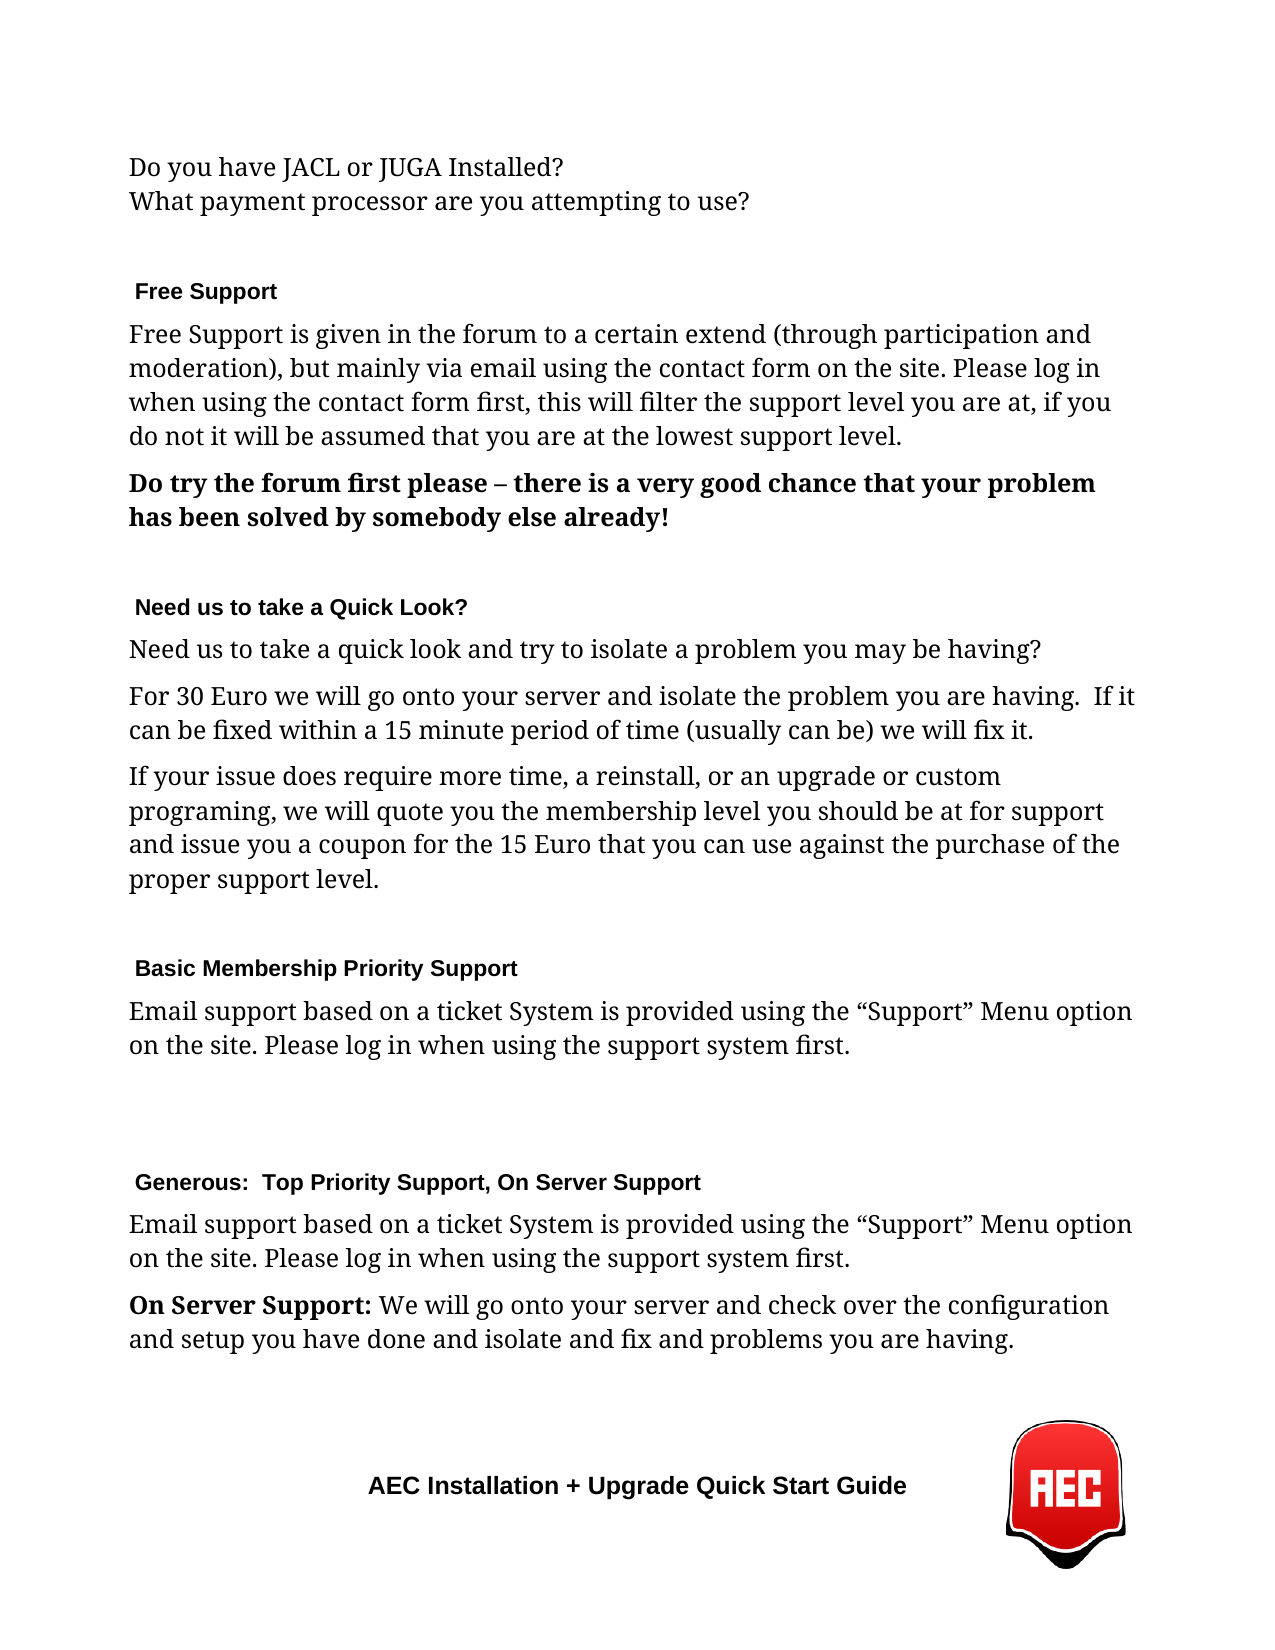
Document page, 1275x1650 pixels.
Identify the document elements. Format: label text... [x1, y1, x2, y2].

list Free Support is given in the forum to a certain extend (through participation and moderation), but mainly via email using the contact form on the site. Please log in when using the contact form first, this will filter the support level you are at, if you do not it will be assumed that you are at the lowest support level. [128, 317, 1147, 453]
list For 30 Euro we will go onto your server and isolate the problem you are having. If it can be fixed within a 15 minute period of time (usually can be) we will fix it. [128, 678, 1147, 747]
subtitle Generous: Top Priority Support, On Server Support [134, 1168, 1147, 1195]
text Email support based on a ticket System is provided using the “Support” Menu option on the site. Please log in when using the support system first. [128, 994, 1147, 1062]
list If your issue does require more time, a reinstall, or an upgrade or custom programing, we will quote you the membership level you should be at for support and issue you a coupon for the 15 Euro that you can use against the purchase of the proper support level. [128, 759, 1147, 895]
picture [1006, 1420, 1126, 1569]
subtitle Need us to take a Quick Look? [134, 593, 1147, 620]
text On Server Support: We will go onto your server and check over the configuration and setup you have done and isolate and fix and problems you are having. [128, 1287, 1147, 1356]
text Do try the forum first please – there is a very good chance that your problem has been solved by somebody else already! [128, 465, 1147, 533]
text Email support based on a ticket System is provided using the “Support” Menu option on the site. Please log in when using the support system first. [128, 1207, 1147, 1275]
subtitle Free Support [134, 278, 1147, 304]
text Do you have JACL or JUGA Installed? What payment processor are you attempting to use? [128, 150, 1147, 218]
list Need us to take a quick look and try to isolate a problem you may be having? [128, 632, 1147, 666]
subtitle Basic Membership Priority Support [134, 955, 1147, 982]
